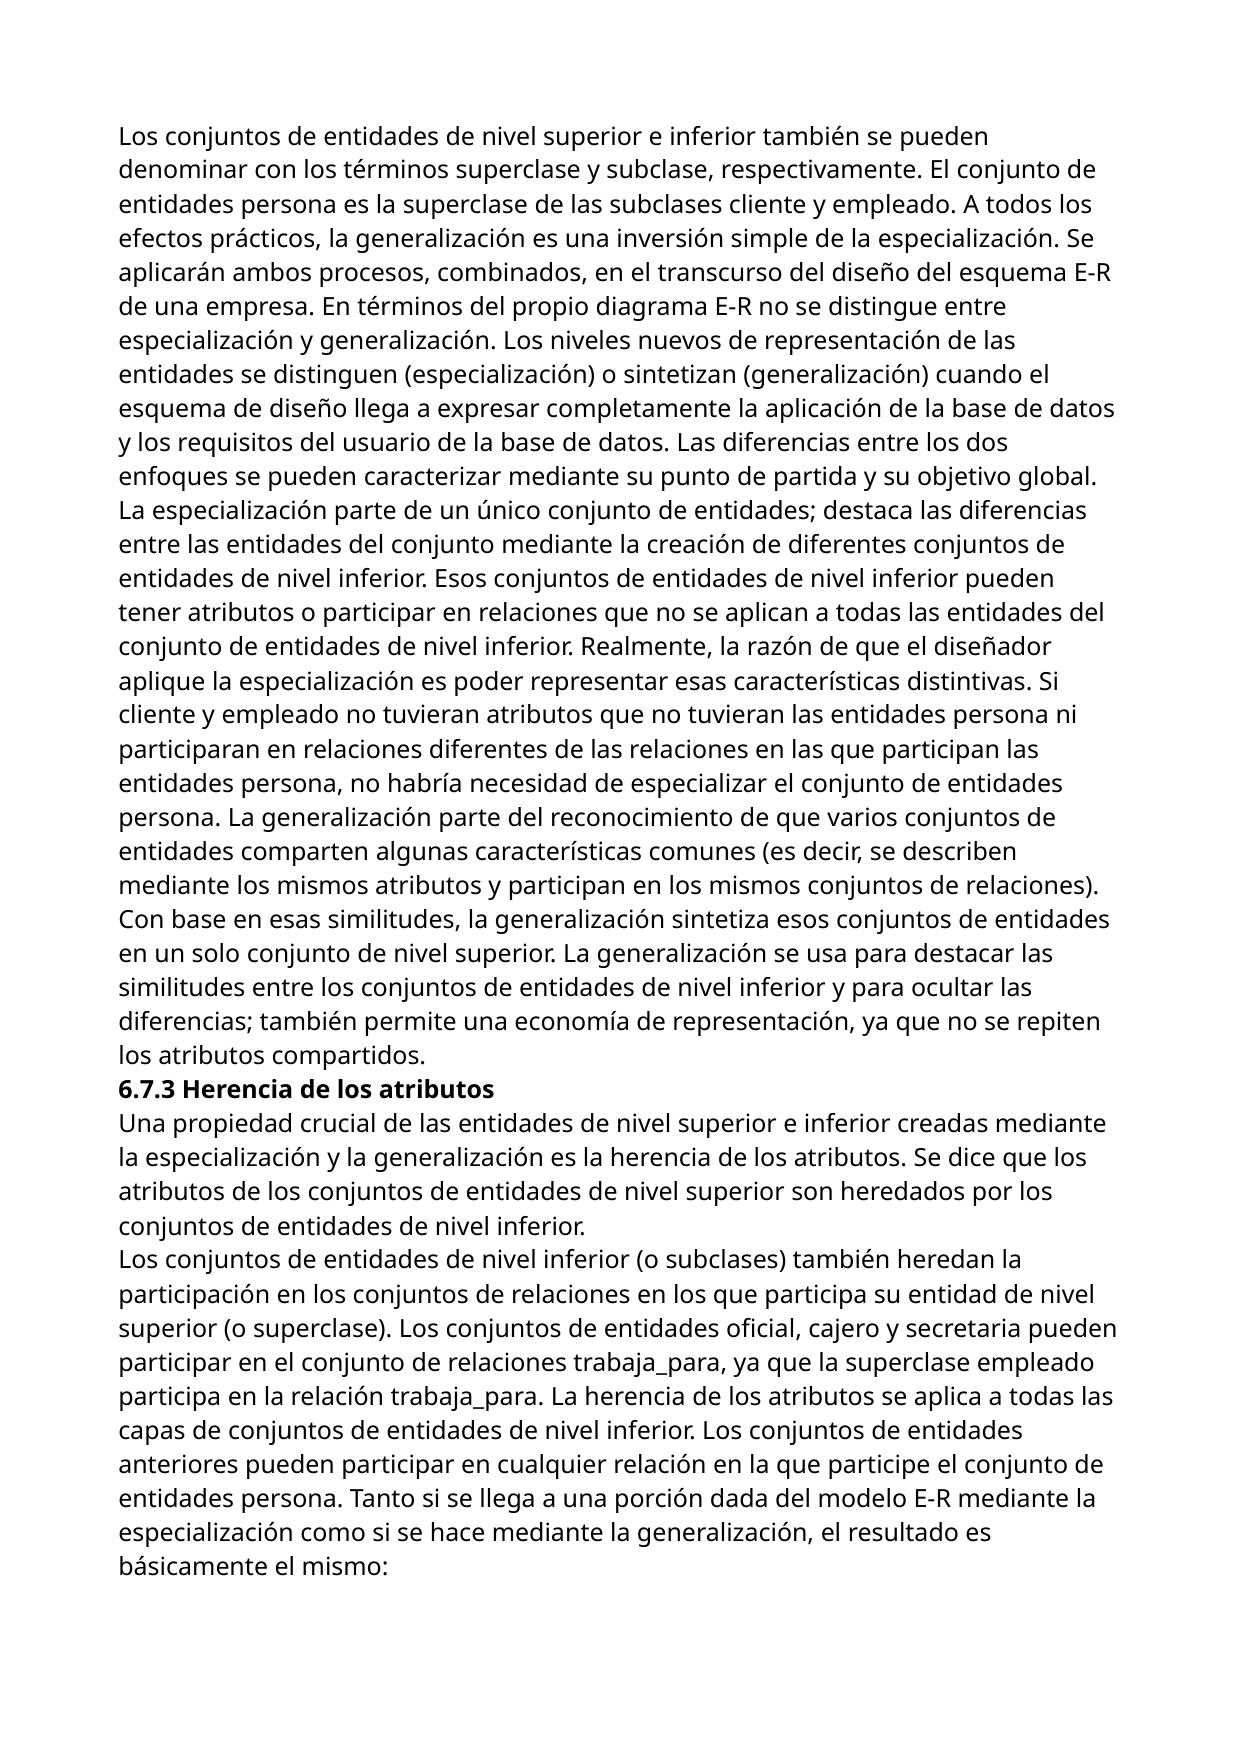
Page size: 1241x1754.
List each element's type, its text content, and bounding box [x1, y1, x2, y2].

text Los conjuntos de entidades de nivel inferior (o subclases) también heredan la participación en los conjuntos de relaciones en los que participa su entidad de nivel superior (o superclase). Los conjuntos de entidades oficial, cajero y secretaria pueden participar en el conjunto de relaciones trabaja_para, ya que la superclase empleado participa en la relación trabaja_para. La herencia de los atributos se aplica a todas las capas de conjuntos de entidades de nivel inferior. Los conjuntos de entidades anteriores pueden participar en cualquier relación en la que participe el conjunto de entidades persona. Tanto si se llega a una porción dada del modelo E-R mediante la especialización como si se hace mediante la generalización, el resultado es básicamente el mismo: [118, 1242, 1122, 1583]
text Los conjuntos de entidades de nivel superior e inferior también se pueden denominar con los términos superclase y subclase, respectivamente. El conjunto de entidades persona es la superclase de las subclases cliente y empleado. A todos los efectos prácticos, la generalización es una inversión simple de la especialización. Se aplicarán ambos procesos, combinados, en el transcurso del diseño del esquema E-R de una empresa. En términos del propio diagrama E-R no se distingue entre especialización y generalización. Los niveles nuevos de representación de las entidades se distinguen (especialización) o sintetizan (generalización) cuando el esquema de diseño llega a expresar completamente la aplicación de la base de datos y los requisitos del usuario de la base de datos. Las diferencias entre los dos enfoques se pueden caracterizar mediante su punto de partida y su objetivo global. La especialización parte de un único conjunto de entidades; destaca las diferencias entre las entidades del conjunto mediante la creación de diferentes conjuntos de entidades de nivel inferior. Esos conjuntos de entidades de nivel inferior pueden tener atributos o participar en relaciones que no se aplican a todas las entidades del conjunto de entidades de nivel inferior. Realmente, la razón de que el diseñador aplique la especialización es poder representar esas características distintivas. Si cliente y empleado no tuvieran atributos que no tuvieran las entidades persona ni participaran en relaciones diferentes de las relaciones en las que participan las entidades persona, no habría necesidad de especializar el conjunto de entidades persona. La generalización parte del reconocimiento de que varios conjuntos de entidades comparten algunas características comunes (es decir, se describen mediante los mismos atributos y participan en los mismos conjuntos de relaciones). Con base en esas similitudes, la generalización sintetiza esos conjuntos de entidades en un solo conjunto de nivel superior. La generalización se usa para destacar las similitudes entre los conjuntos de entidades de nivel inferior y para ocultar las diferencias; también permite una economía de representación, ya que no se repiten los atributos compartidos. [118, 118, 1122, 1072]
text 6.7.3 Herencia de los atributos Una propiedad crucial de las entidades de nivel superior e inferior creadas mediante la especialización y la generalización es la herencia de los atributos. Se dice que los atributos de los conjuntos de entidades de nivel superior son heredados por los conjuntos de entidades de nivel inferior. [118, 1072, 1122, 1242]
